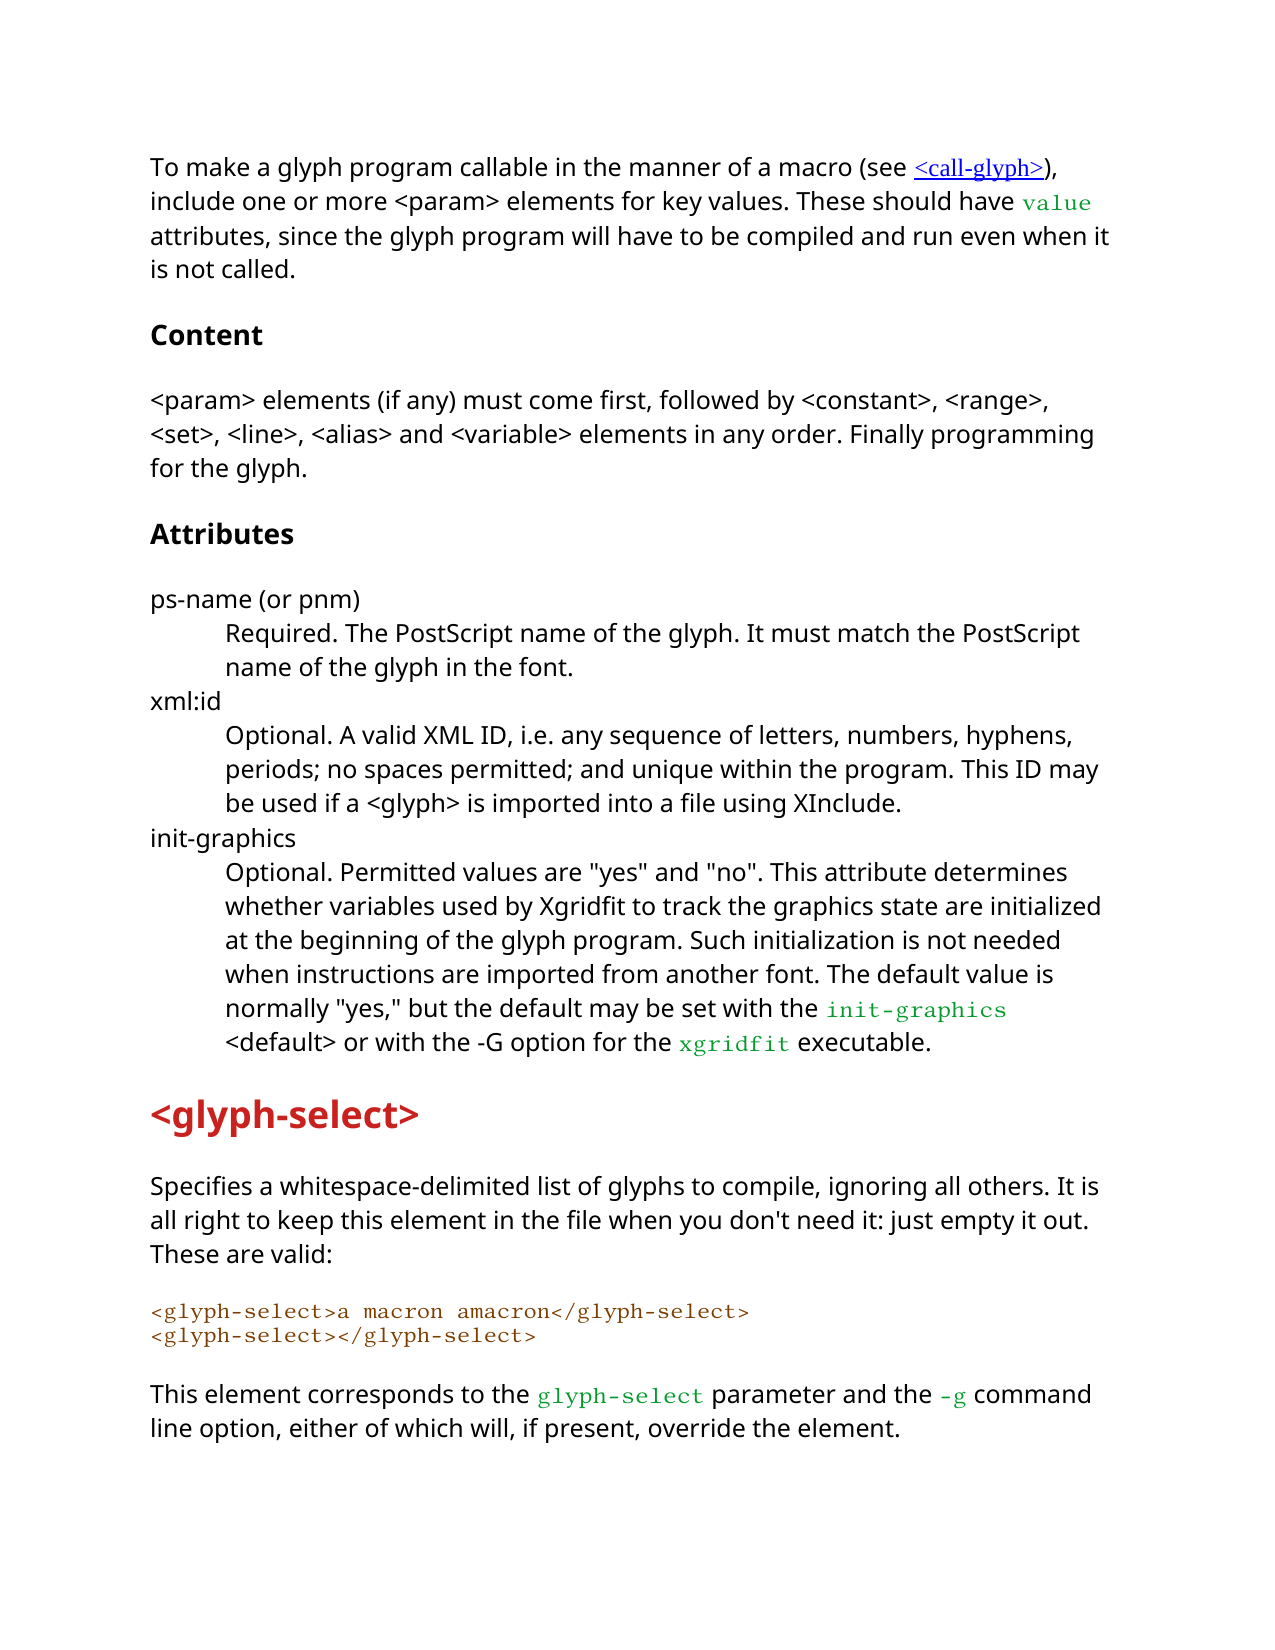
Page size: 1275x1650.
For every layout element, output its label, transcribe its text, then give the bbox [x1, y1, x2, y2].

text ps-name (or pnm) [150, 582, 1125, 616]
text To make a glyph program callable in the manner of a macro (see <call-glyph>), include one or more <param> elements for key values. These should have value attributes, since the glyph program will have to be compiled and run even when it is not called. [150, 150, 1125, 286]
text <param> elements (if any) must come first, followed by <constant>, <range>, <set>, <line>, <alias> and <variable> elements in any order. Finally programming for the glyph. [150, 383, 1125, 485]
text This element corresponds to the glyph-select parameter and the -g command line option, either of which will, if present, override the element. [150, 1377, 1125, 1445]
text <glyph-select></glyph-select> [150, 1324, 1125, 1348]
text Optional. A valid XML ID, i.e. any sequence of letters, numbers, hyphens, periods; no spaces permitted; and unique within the program. This ID may be used if a <glyph> is imported into a file using XInclude. [225, 718, 1125, 820]
text Specifies a whitespace-delimited list of glyphs to compile, ignoring all others. It is all right to keep this element in the file when you don't need it: just empty it out. These are valid: [150, 1169, 1125, 1271]
subtitle Content [150, 315, 1125, 354]
text Optional. Permitted values are "yes" and "no". This attribute determines whether variables used by Xgridfit to track the graphics state are initialized at the beginning of the glyph program. Such initialization is not needed when instructions are imported from another font. The default value is normally "yes," but the default may be set with the init-graphics <default> or with the -G option for the xgridfit executable. [225, 854, 1125, 1059]
text <glyph-select>a macron amacron</glyph-select> [150, 1300, 1125, 1324]
text init-graphics [150, 820, 1125, 854]
text Required. The PostScript name of the glyph. It must match the PostScript name of the glyph in the font. [225, 616, 1125, 684]
subtitle Attributes [150, 514, 1125, 553]
text xml:id [150, 684, 1125, 718]
subtitle <glyph-select> [150, 1089, 1125, 1140]
